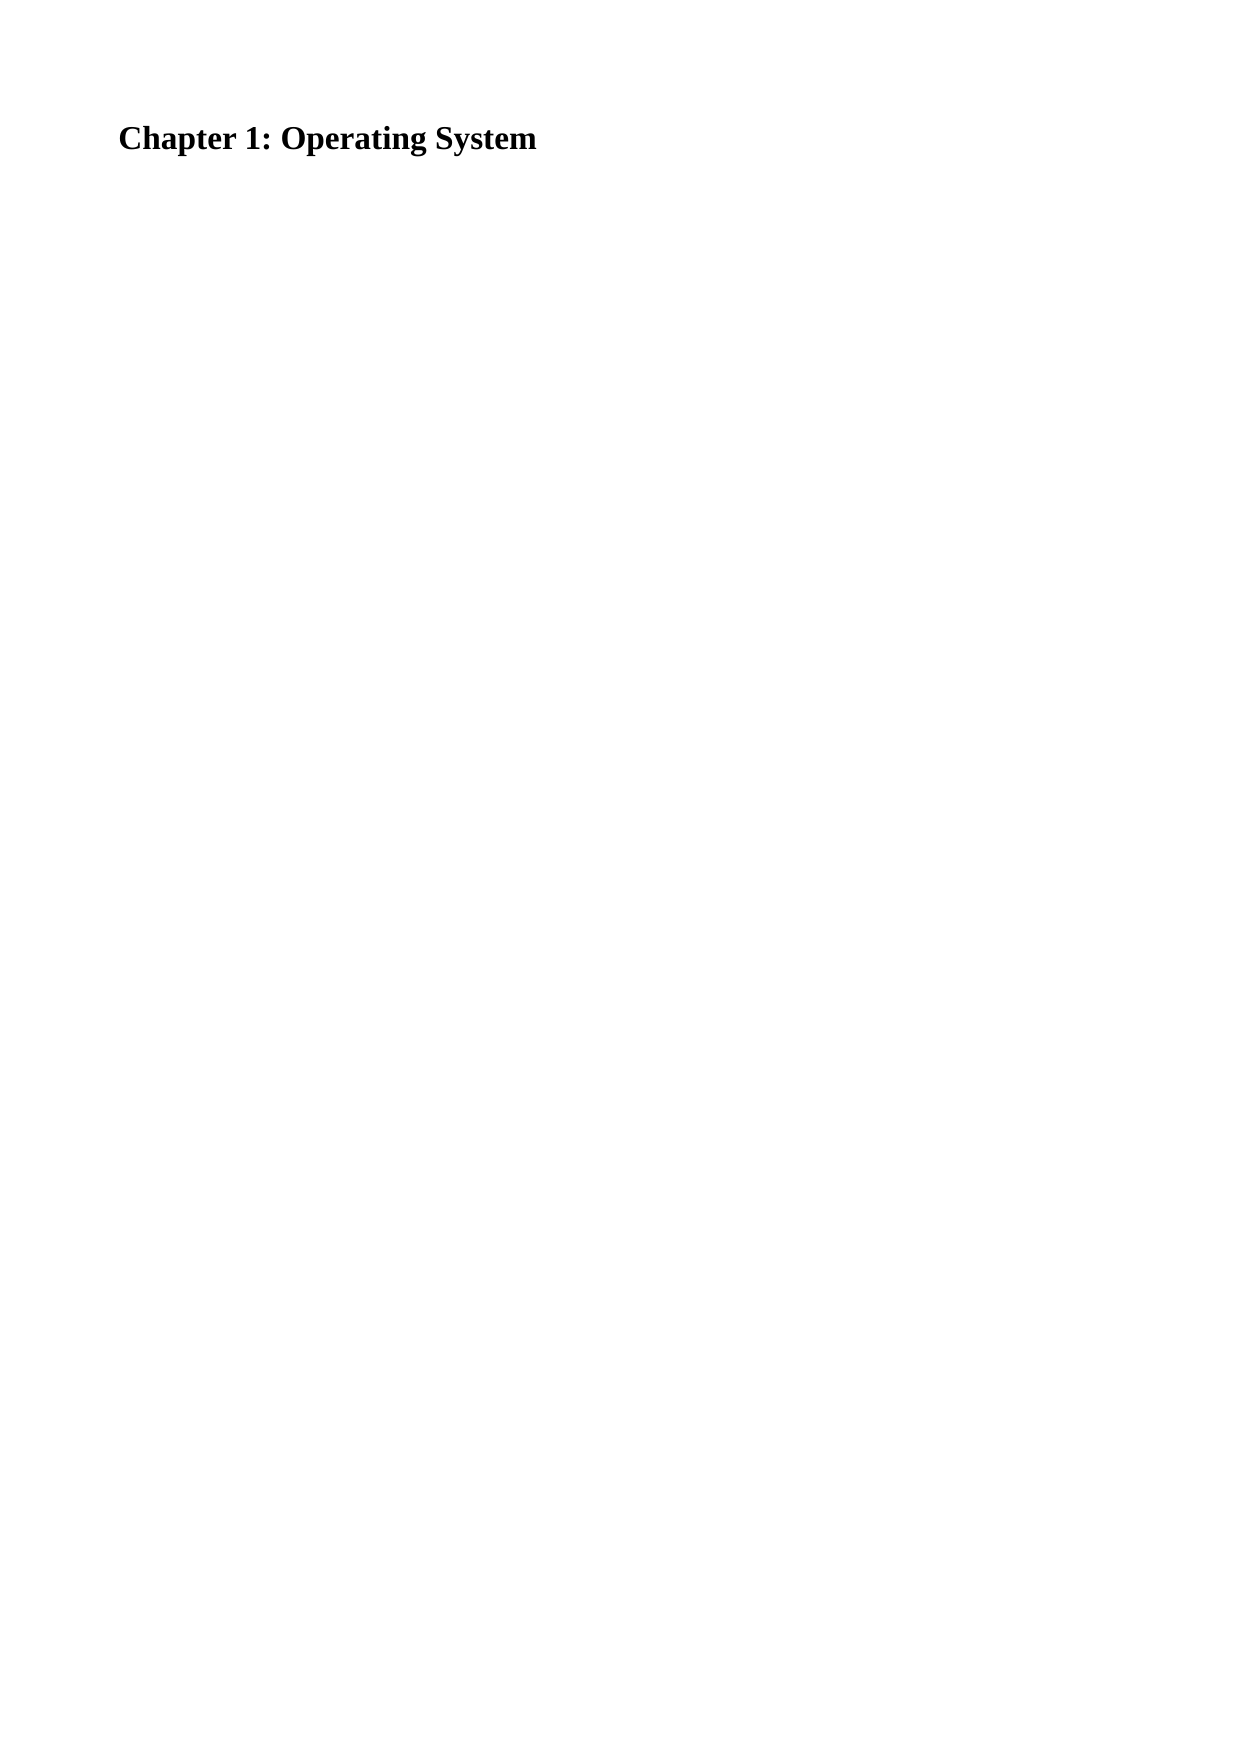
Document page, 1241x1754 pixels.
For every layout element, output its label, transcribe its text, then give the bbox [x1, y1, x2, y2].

text Chapter 1: Operating System [118, 118, 1122, 156]
